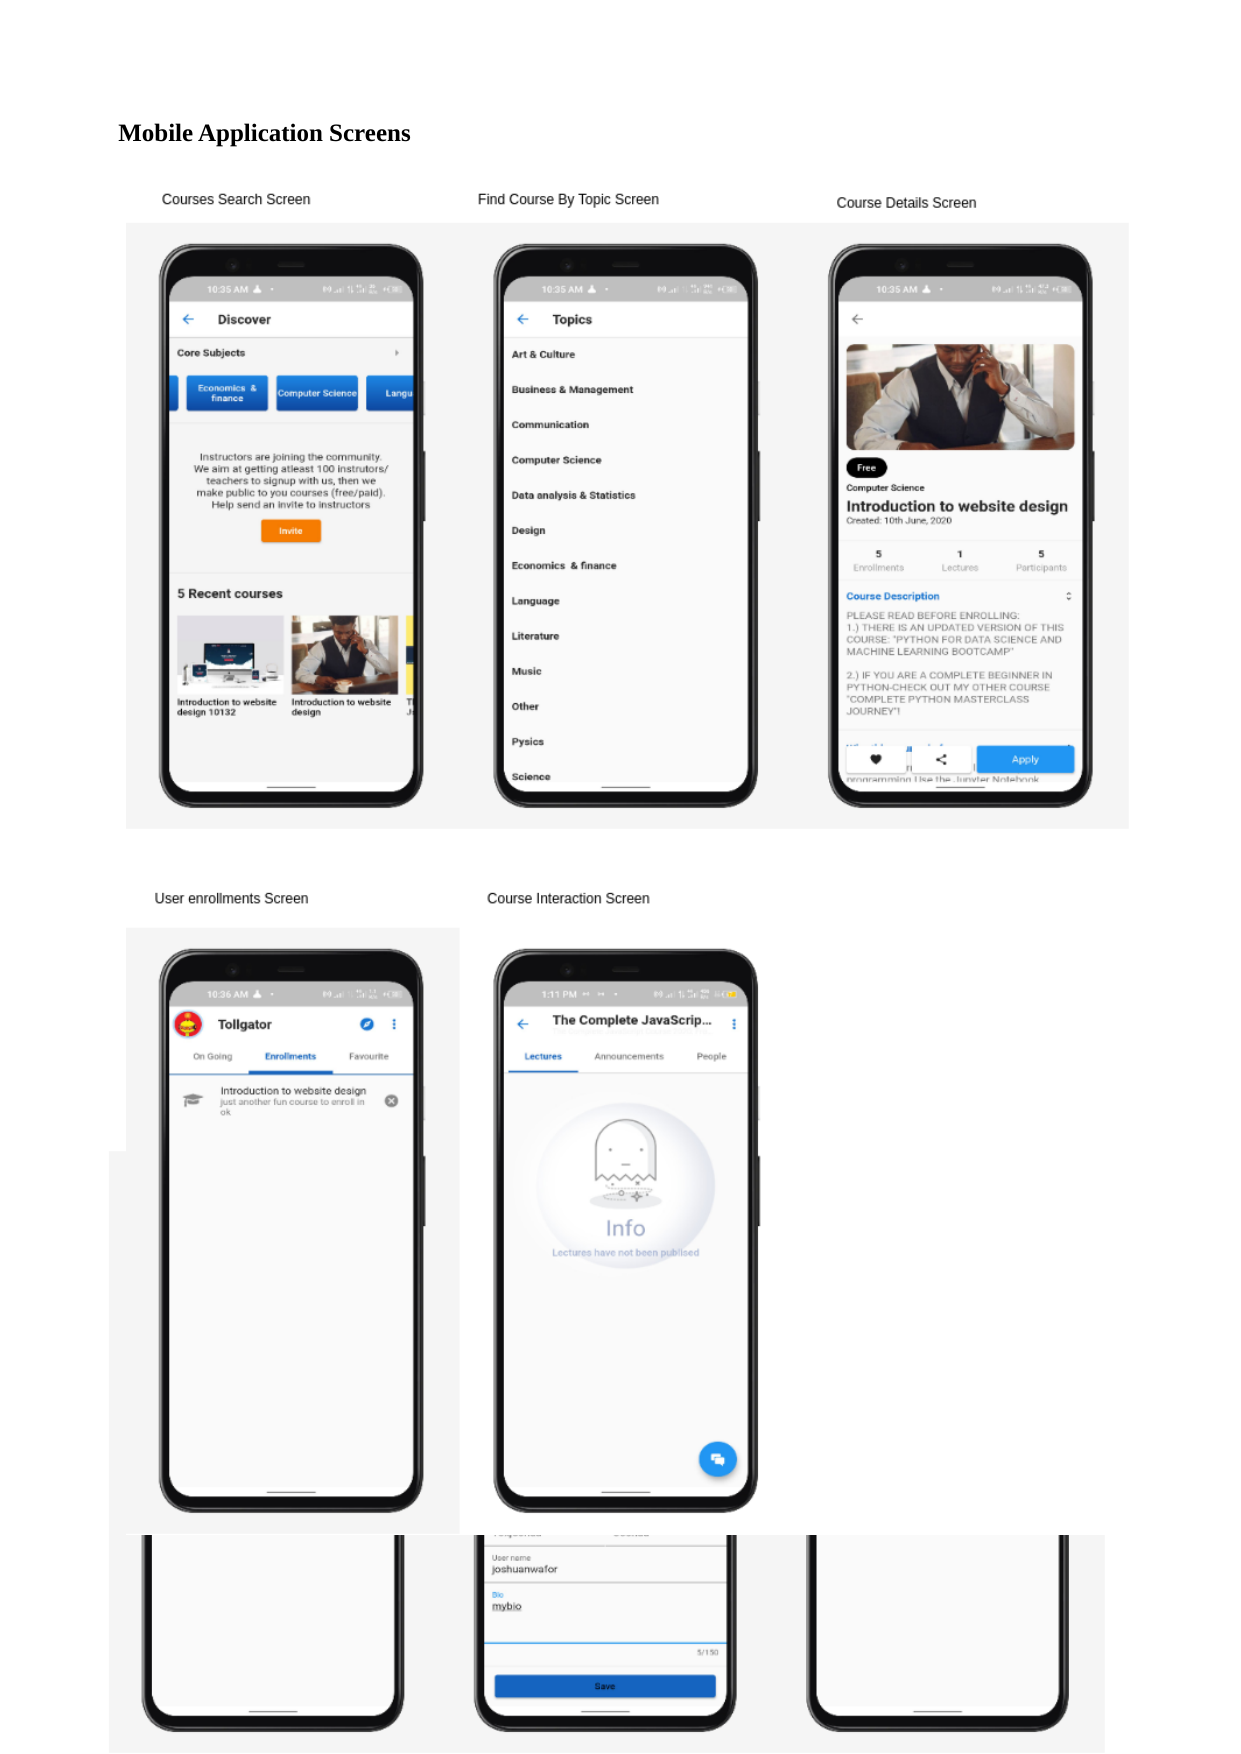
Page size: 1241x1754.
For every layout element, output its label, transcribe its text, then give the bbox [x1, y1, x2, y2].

picture [108, 188, 1130, 1754]
text Mobile Application Screens [118, 118, 1122, 147]
